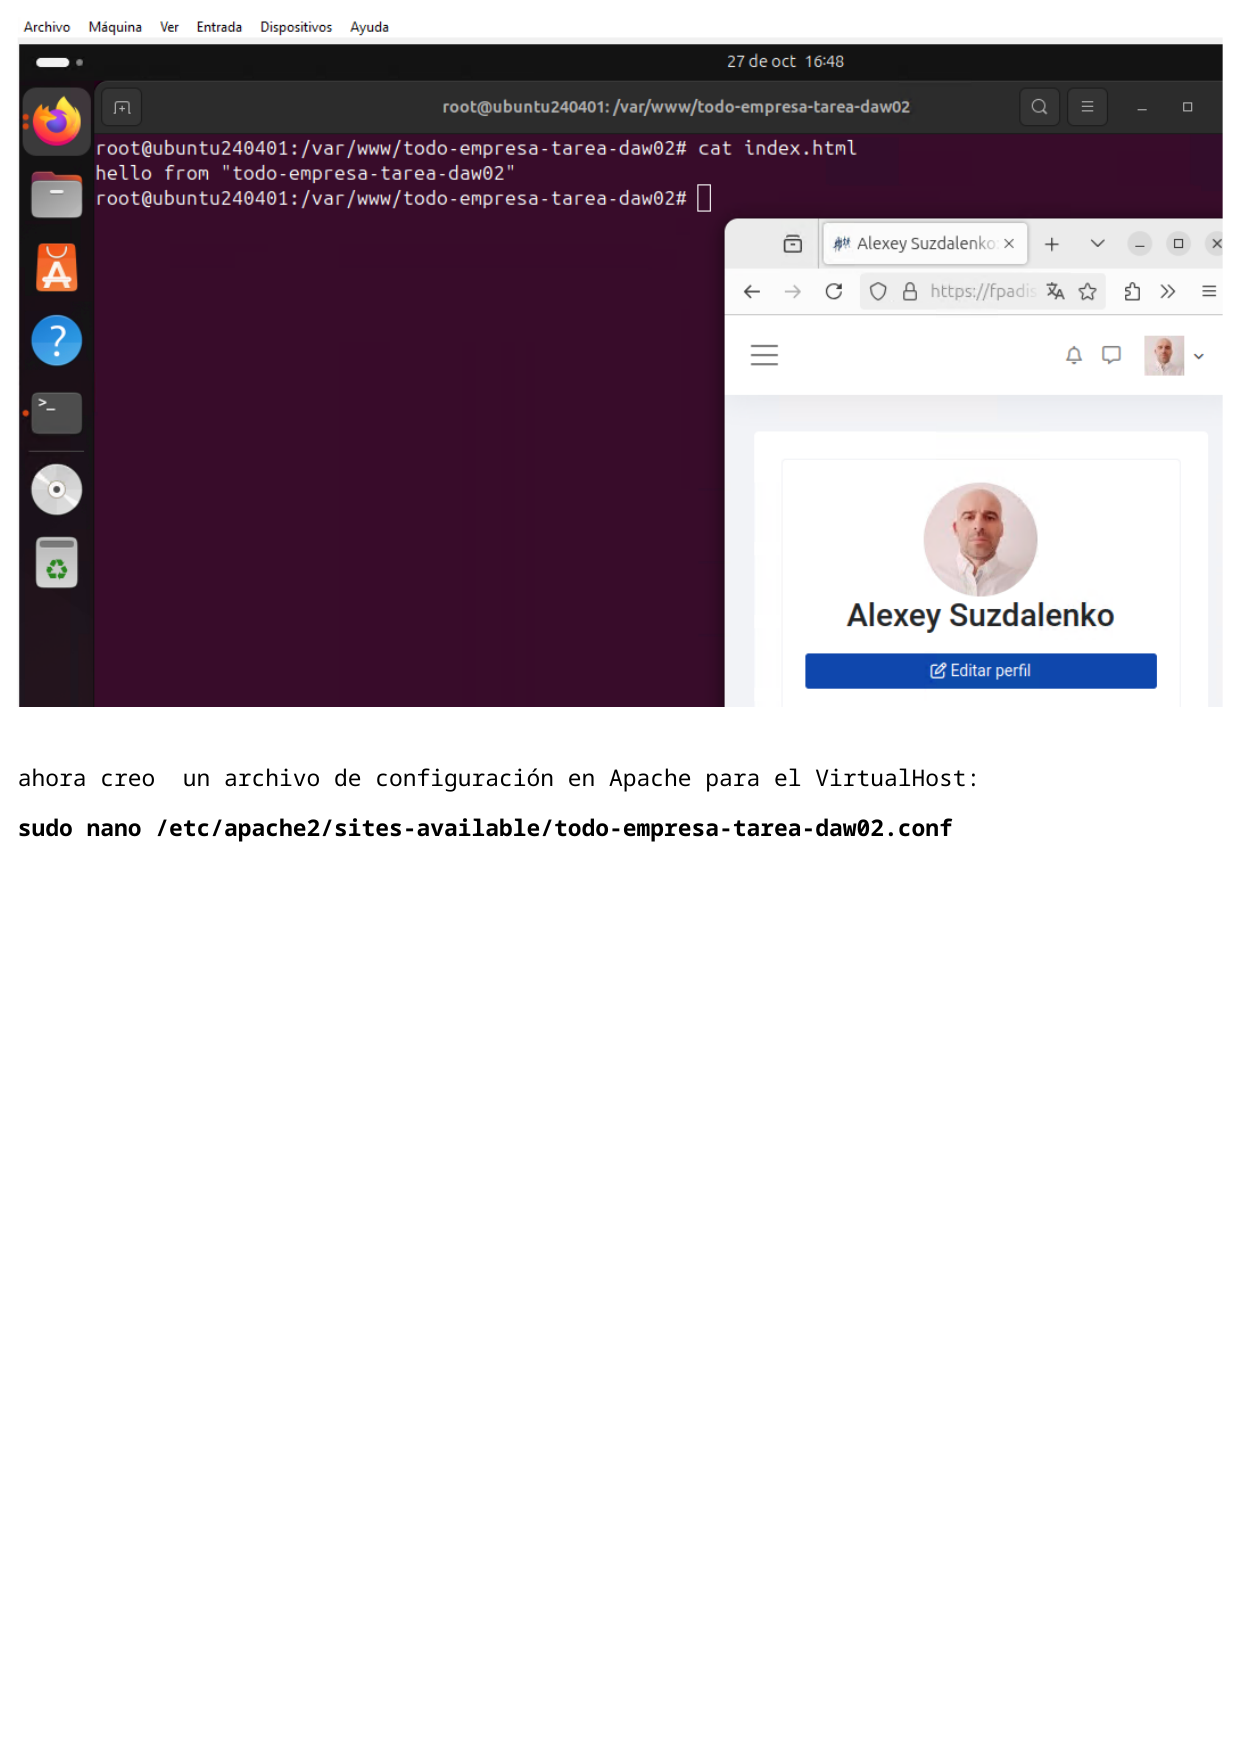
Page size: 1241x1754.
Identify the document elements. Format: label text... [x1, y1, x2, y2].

picture [17, 17, 1223, 707]
text sudo nano /etc/apache2/sites-available/todo-empresa-tarea-daw02.conf [18, 812, 1222, 843]
text ahora creo un archivo de configuración en Apache para el VirtualHost: [18, 762, 1222, 793]
